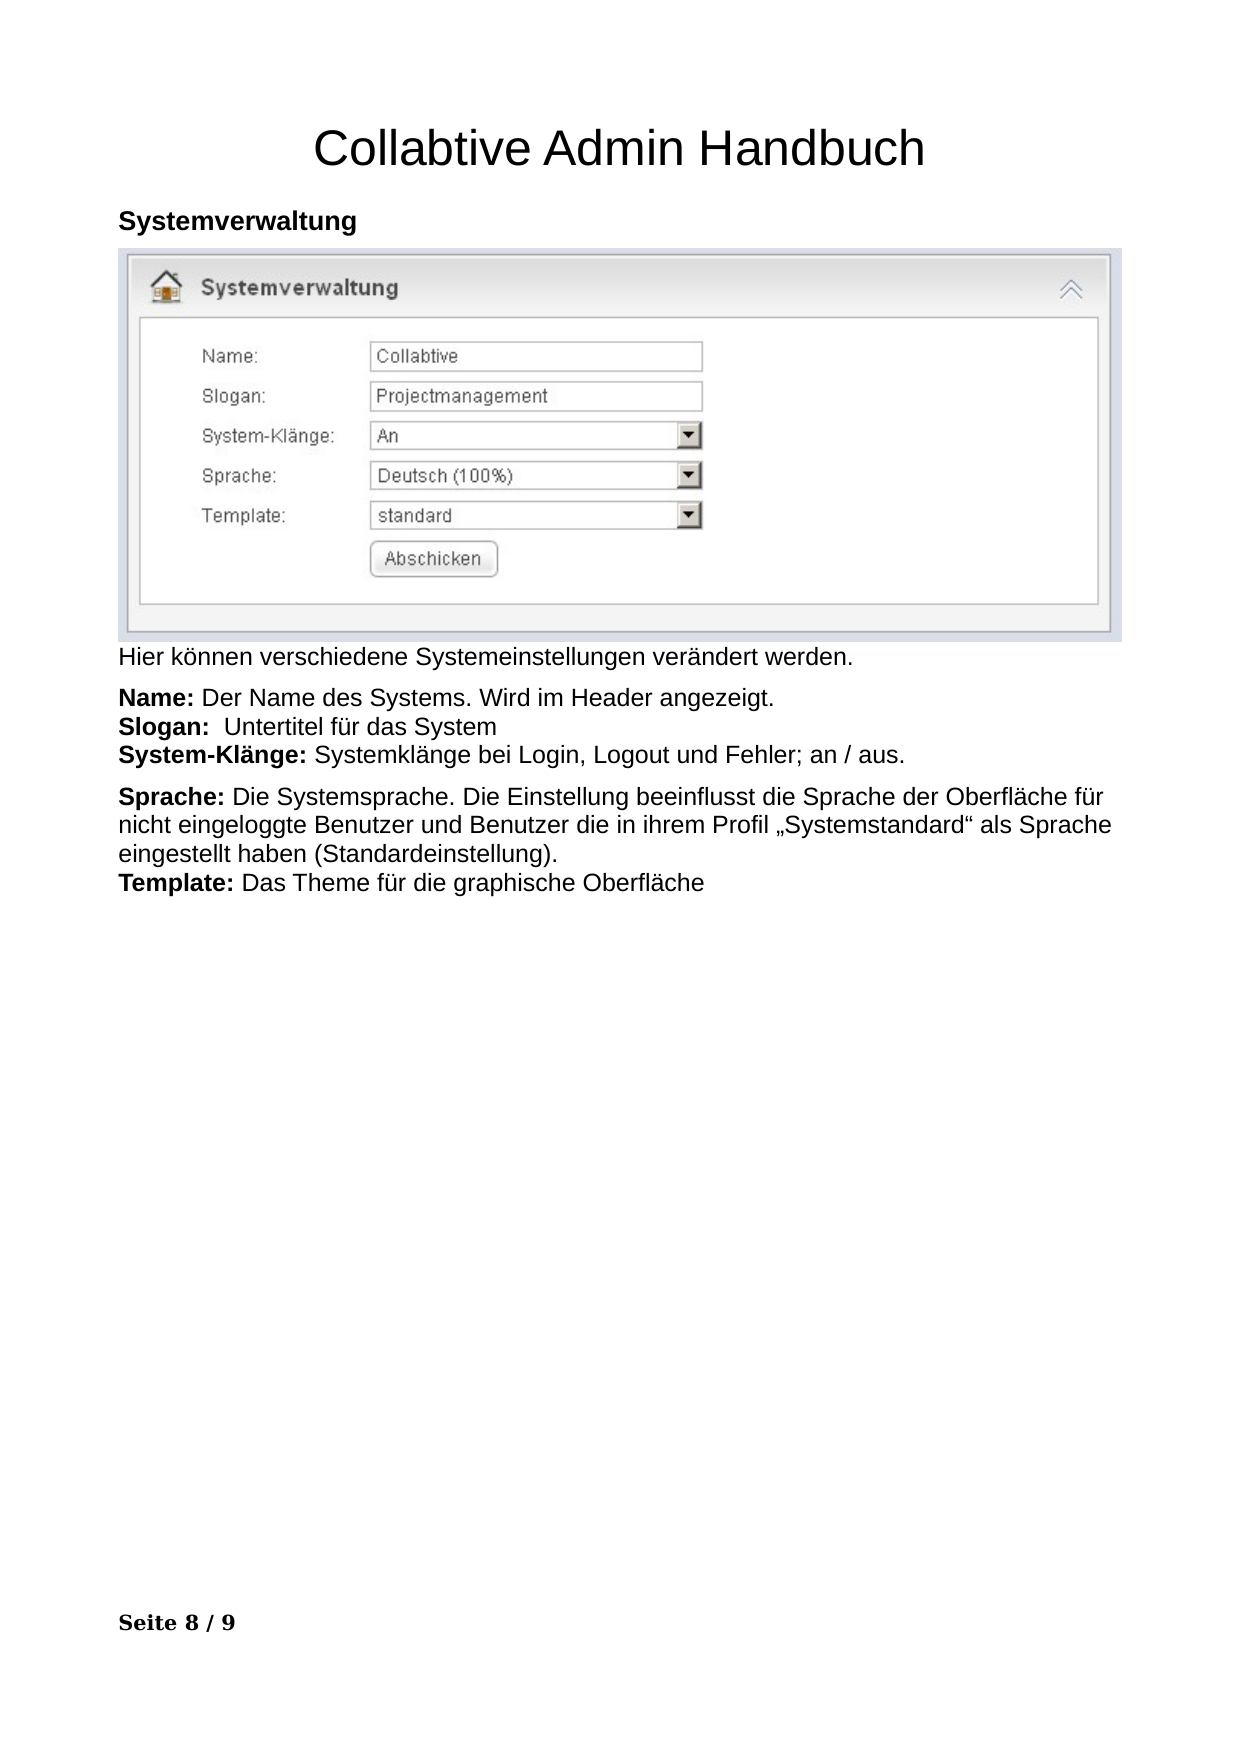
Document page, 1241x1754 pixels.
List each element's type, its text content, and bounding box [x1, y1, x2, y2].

text Name: Der Name des Systems. Wird im Header angezeigt. Slogan: Untertitel für das System System-Klänge: Systemklänge bei Login, Logout und Fehler; an / aus. [118, 683, 1122, 769]
subtitle Systemverwaltung [118, 205, 1122, 236]
picture [118, 248, 1122, 642]
text Hier können verschiedene Systemeinstellungen verändert werden. [118, 642, 1122, 670]
text Sprache: Die Systemsprache. Die Einstellung beeinflusst die Sprache der Oberfläche für nicht eingeloggte Benutzer und Benutzer die in ihrem Profil „Systemstandard“ als Sprache eingestellt haben (Standardeinstellung). Template: Das Theme für die graphische Oberfläche [118, 781, 1122, 896]
